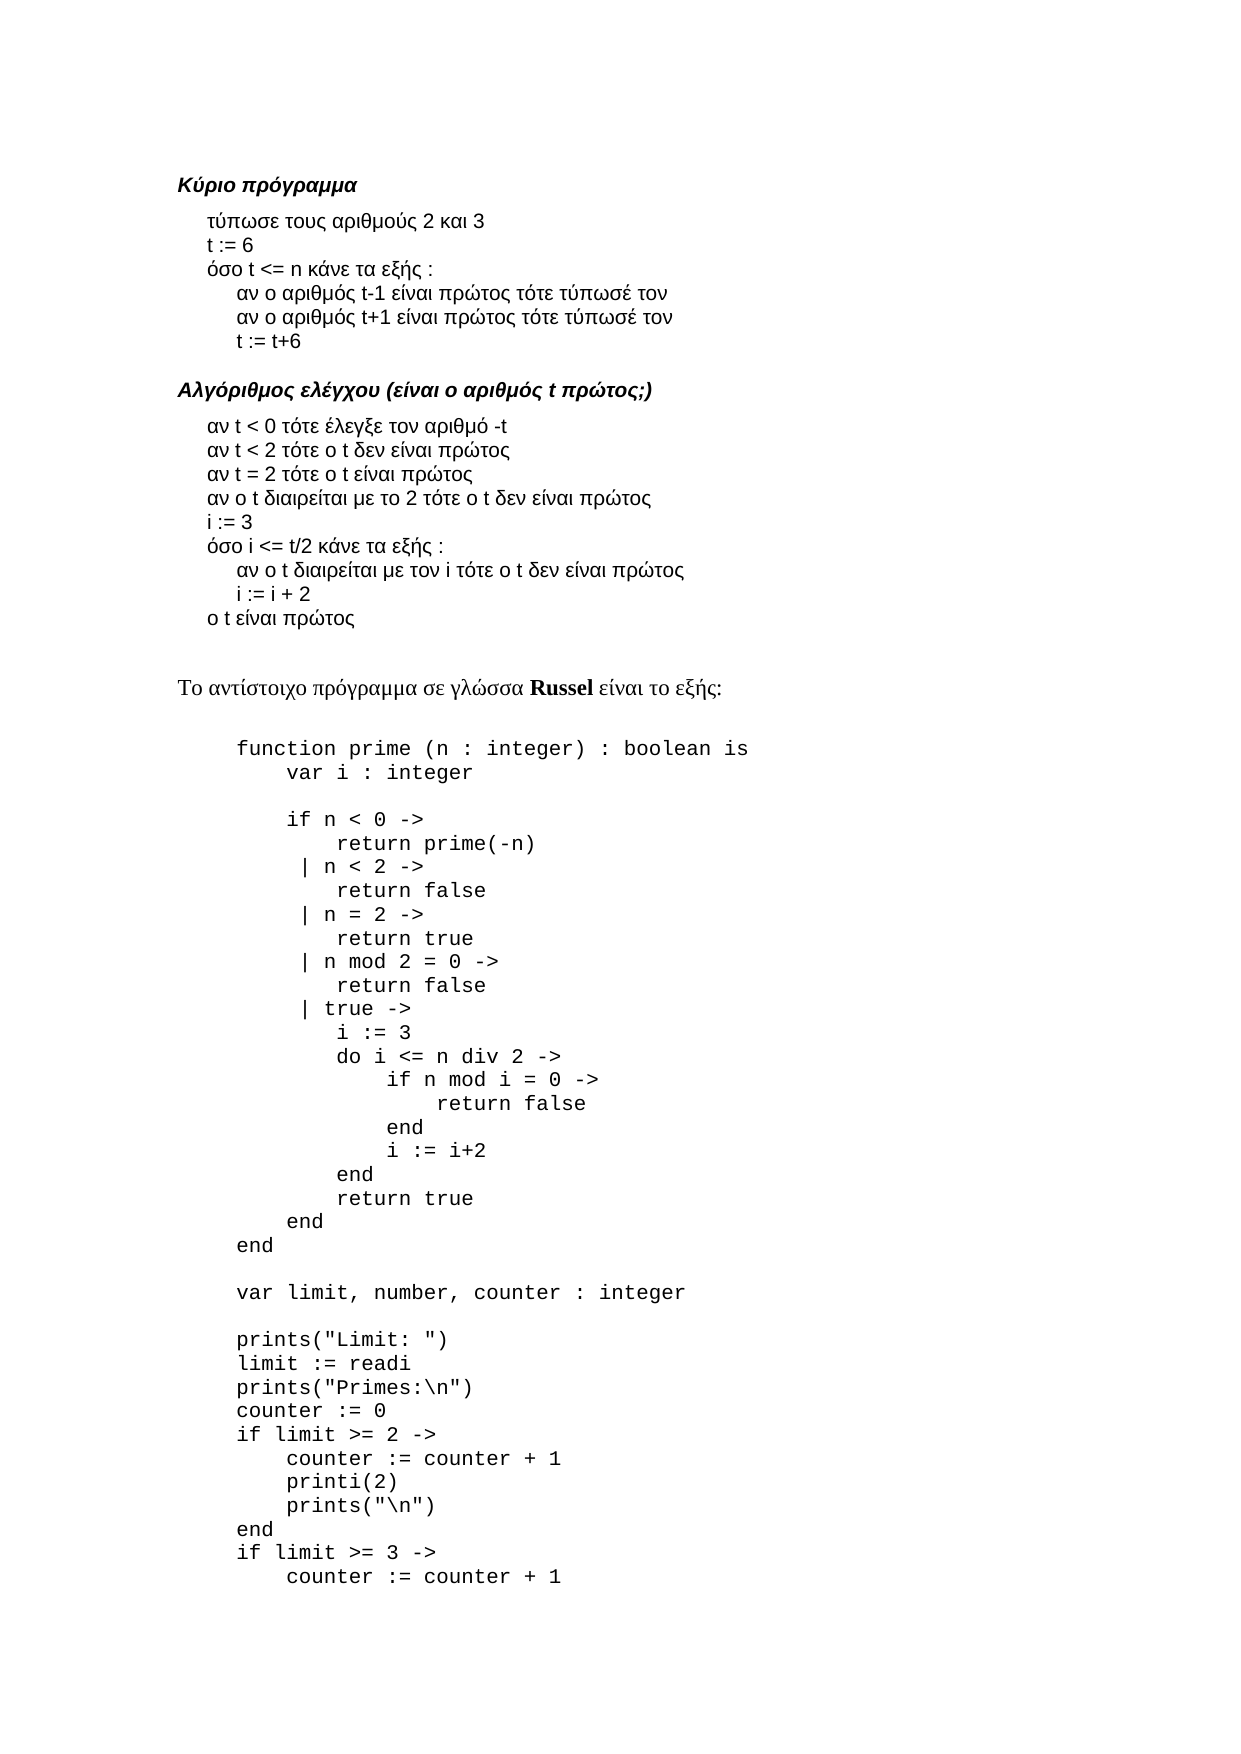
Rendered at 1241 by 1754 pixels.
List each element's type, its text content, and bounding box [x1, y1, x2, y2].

text Το αντίστοιχο πρόγραμμα σε γλώσσα Russel είναι το εξής: [177, 667, 1063, 701]
text Αλγόριθμος ελέγχου (είναι ο αριθμός t πρώτος;) [177, 378, 1063, 402]
text όσο t <= n κάνε τα εξής : [207, 257, 1063, 281]
text if limit >= 3 -> [236, 1542, 1063, 1566]
text return false [236, 880, 1063, 904]
text | true -> [236, 998, 1063, 1022]
text i := 3 [207, 510, 1063, 534]
text i := i + 2 [207, 582, 1063, 606]
text o t είναι πρώτος [207, 606, 1063, 630]
text t := 6 [207, 233, 1063, 257]
text end [236, 1235, 1063, 1258]
text return false [236, 1093, 1063, 1117]
text | n < 2 -> [236, 857, 1063, 880]
text if limit >= 2 -> [236, 1424, 1063, 1448]
text i := i+2 [236, 1140, 1063, 1164]
text αν ο t διαιρείται με τον i τότε ο t δεν είναι πρώτος [207, 558, 1063, 582]
text end [236, 1211, 1063, 1235]
text return true [236, 927, 1063, 951]
text prints("Limit: ") [236, 1329, 1063, 1353]
text counter := 0 [236, 1400, 1063, 1424]
text αν ο αριθμός t+1 είναι πρώτος τότε τύπωσέ τον [207, 305, 1063, 329]
text end [236, 1117, 1063, 1140]
text function prime (n : integer) : boolean is [236, 738, 1063, 762]
text αν ο αριθμός t-1 είναι πρώτος τότε τύπωσέ τον [207, 281, 1063, 305]
text αν t < 2 τότε ο t δεν είναι πρώτος [207, 438, 1063, 462]
text i := 3 [236, 1022, 1063, 1046]
text αν t = 2 τότε ο t είναι πρώτος [207, 462, 1063, 486]
text limit := readi [236, 1353, 1063, 1377]
text prints("Primes:\n") [236, 1377, 1063, 1400]
text αν t < 0 τότε έλεγξε τον αριθμό -t [207, 414, 1063, 438]
text printi(2) [236, 1471, 1063, 1495]
text όσο i <= t/2 κάνε τα εξής : [207, 534, 1063, 558]
text Κύριο πρόγραμμα [177, 173, 1063, 197]
text if n < 0 -> [236, 809, 1063, 833]
text counter := counter + 1 [236, 1448, 1063, 1471]
text var limit, number, counter : integer [236, 1282, 1063, 1306]
text end [236, 1164, 1063, 1188]
text return prime(-n) [236, 833, 1063, 857]
text τύπωσε τους αριθμούς 2 και 3 [207, 209, 1063, 233]
text end [236, 1519, 1063, 1542]
text counter := counter + 1 [236, 1566, 1063, 1589]
text return true [236, 1188, 1063, 1211]
text var i : integer [236, 762, 1063, 786]
text if n mod i = 0 -> [236, 1069, 1063, 1093]
text | n = 2 -> [236, 904, 1063, 927]
text | n mod 2 = 0 -> [236, 951, 1063, 975]
text prints("\n") [236, 1495, 1063, 1519]
text do i <= n div 2 -> [236, 1046, 1063, 1069]
text t := t+6 [207, 329, 1063, 353]
text αν ο t διαιρείται με το 2 τότε ο t δεν είναι πρώτος [207, 486, 1063, 510]
text return false [236, 975, 1063, 998]
